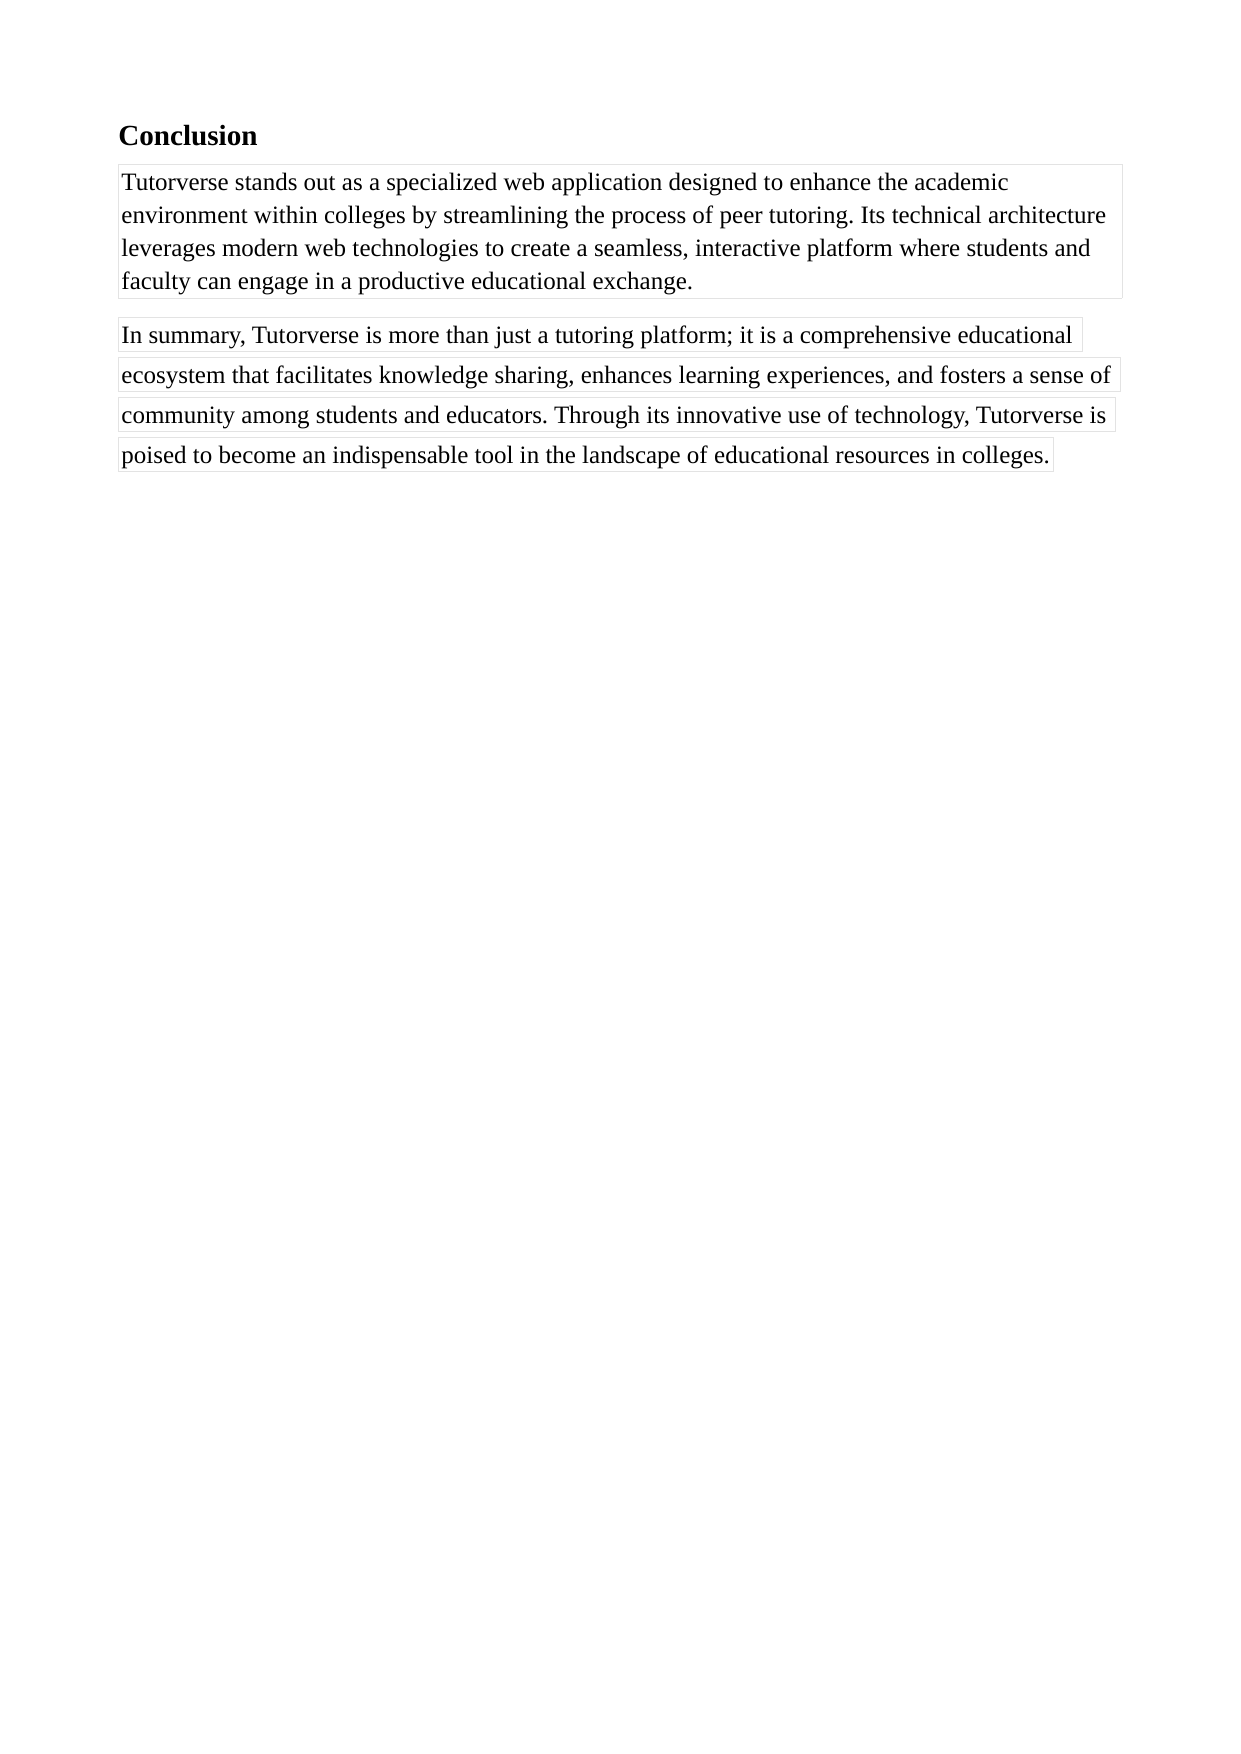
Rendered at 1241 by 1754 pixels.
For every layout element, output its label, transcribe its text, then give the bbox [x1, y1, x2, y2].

text Tutorverse stands out as a specialized web application designed to enhance the academic environment within colleges by streamlining the process of peer tutoring. Its technical architecture leverages modern web technologies to create a seamless, interactive platform where students and faculty can engage in a productive educational exchange. [119, 165, 1122, 298]
text In summary, Tutorverse is more than just a tutoring platform; it is a comprehensive educational ecosystem that facilitates knowledge sharing, enhances learning experiences, and fosters a sense of community among students and educators. Through its innovative use of technology, Tutorverse is poised to become an indispensable tool in the landscape of educational resources in colleges. [118, 317, 1122, 472]
subtitle Conclusion [118, 118, 1122, 152]
